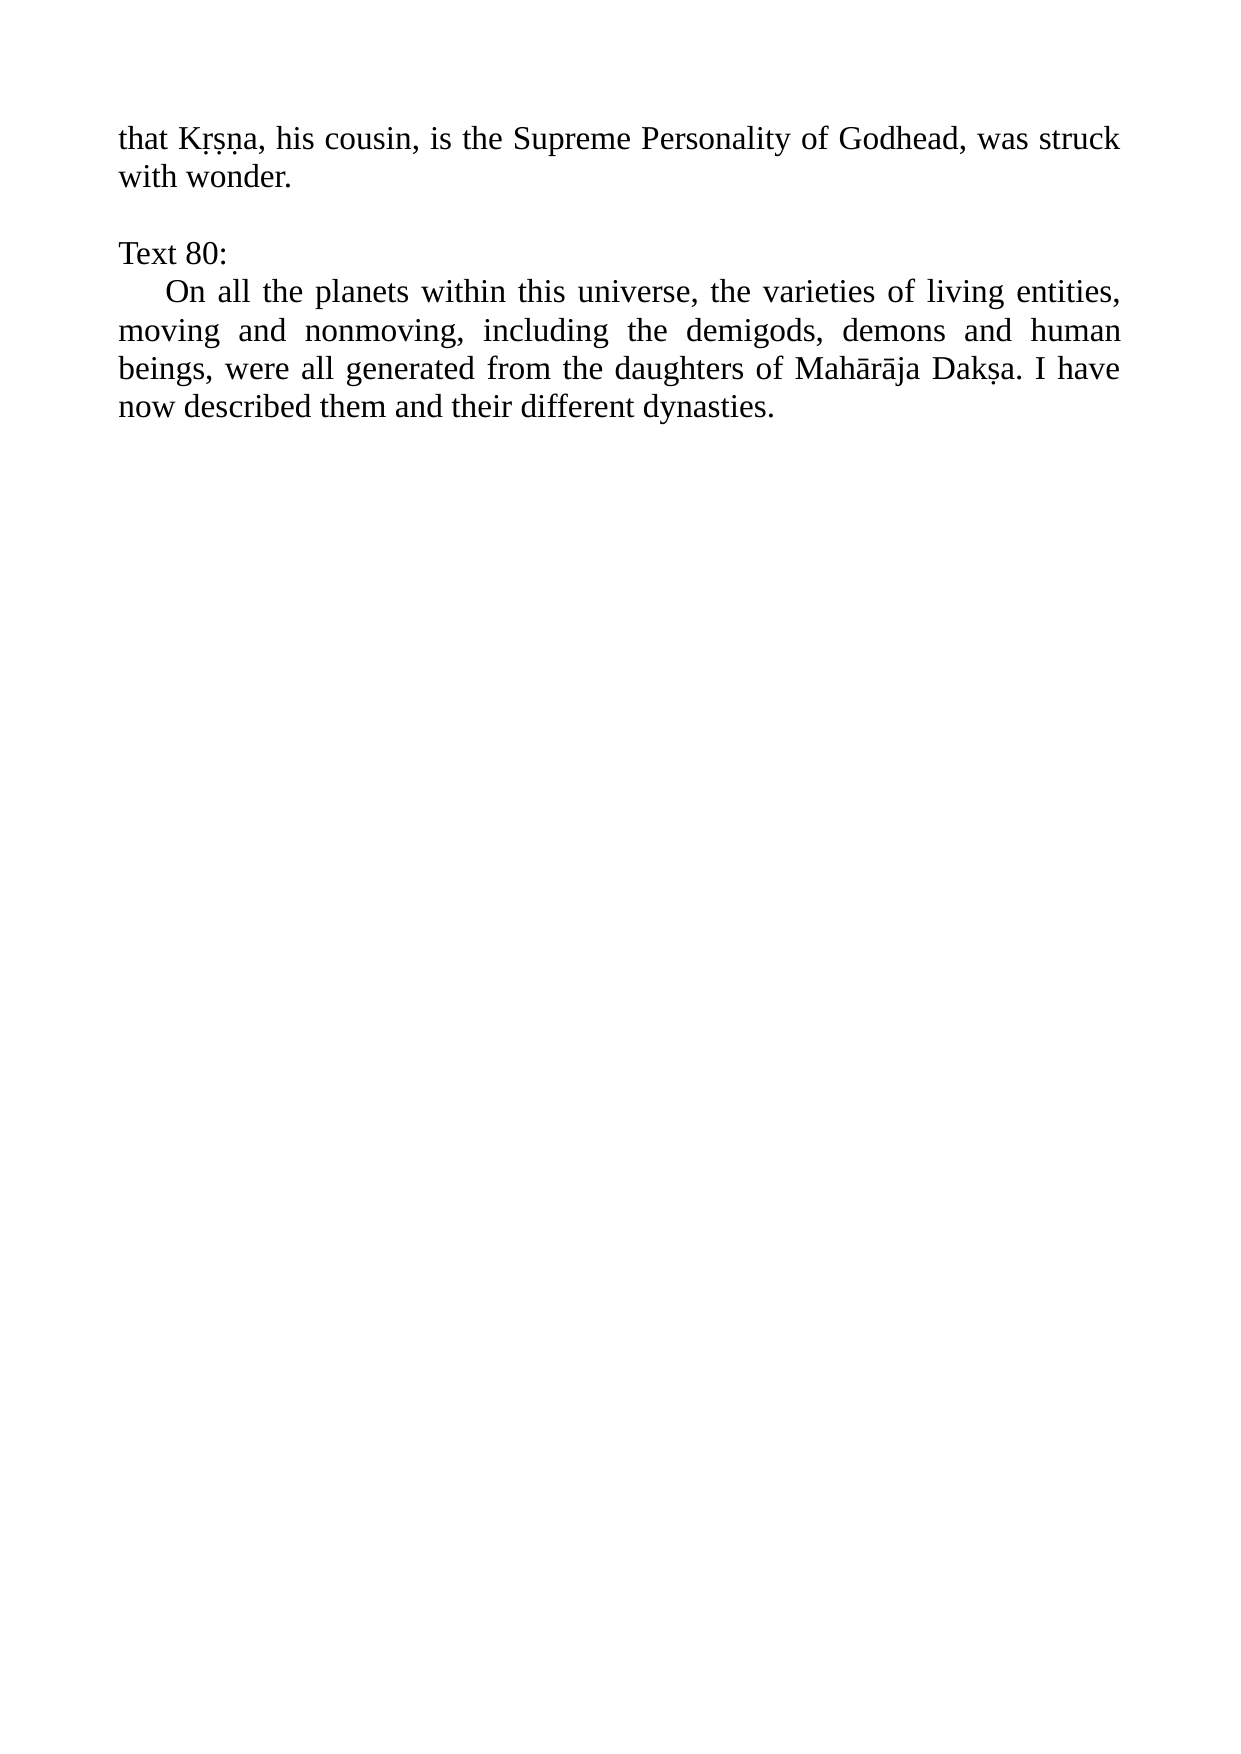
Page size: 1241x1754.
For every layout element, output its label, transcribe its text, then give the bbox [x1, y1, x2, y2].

text On all the planets within this universe, the varieties of living entities, moving and nonmoving, including the demigods, demons and human beings, were all generated from the daughters of Mahārāja Dakṣa. I have now described them and their different dynasties. [118, 271, 1122, 425]
text Text 80: [118, 233, 1122, 271]
text that Kṛṣṇa, his cousin, is the Supreme Personality of Godhead, was struck with wonder. [118, 118, 1122, 195]
